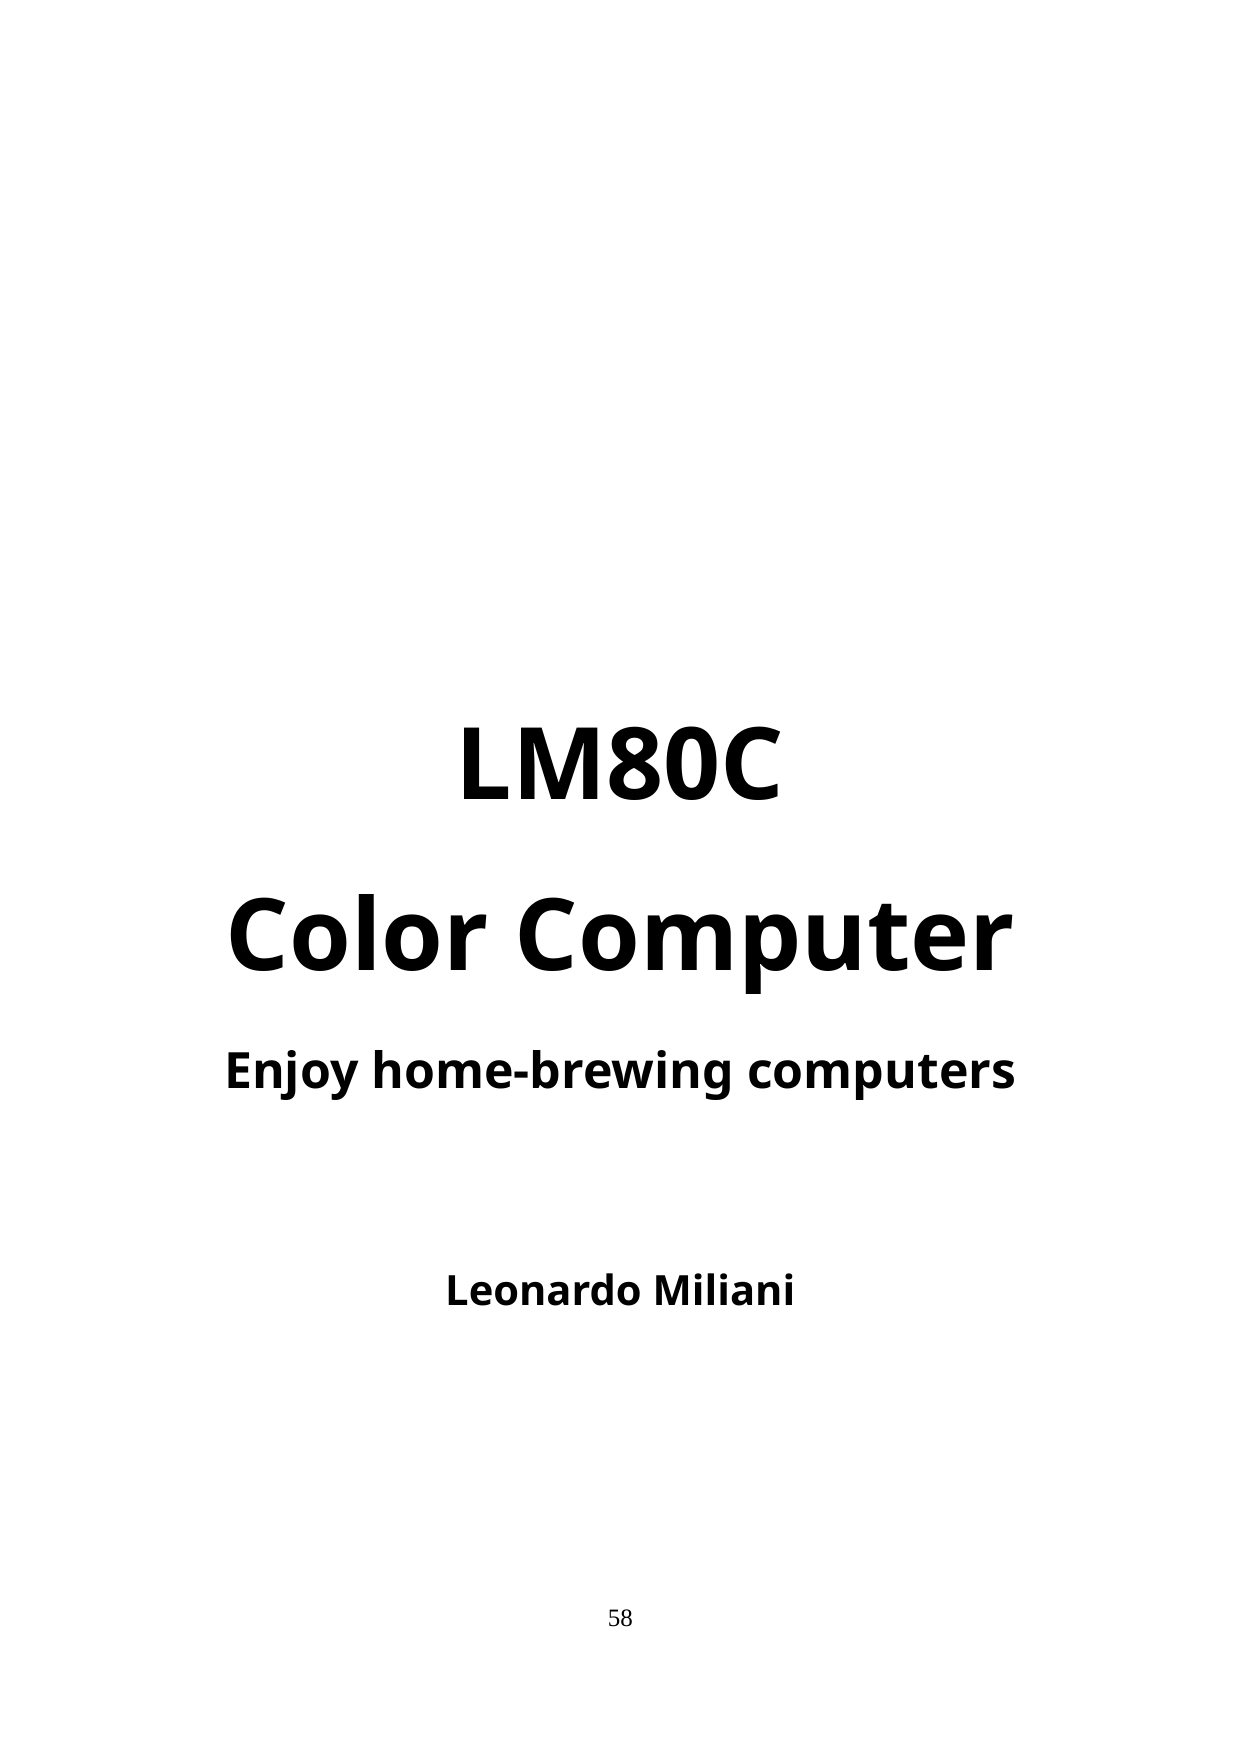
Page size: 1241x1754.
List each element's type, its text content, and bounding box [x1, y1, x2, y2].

text Leonardo Miliani [121, 1261, 1119, 1318]
text LM80C [121, 692, 1119, 828]
text Enjoy home-brewing computers [121, 1035, 1119, 1103]
text Color Computer [121, 863, 1119, 1000]
